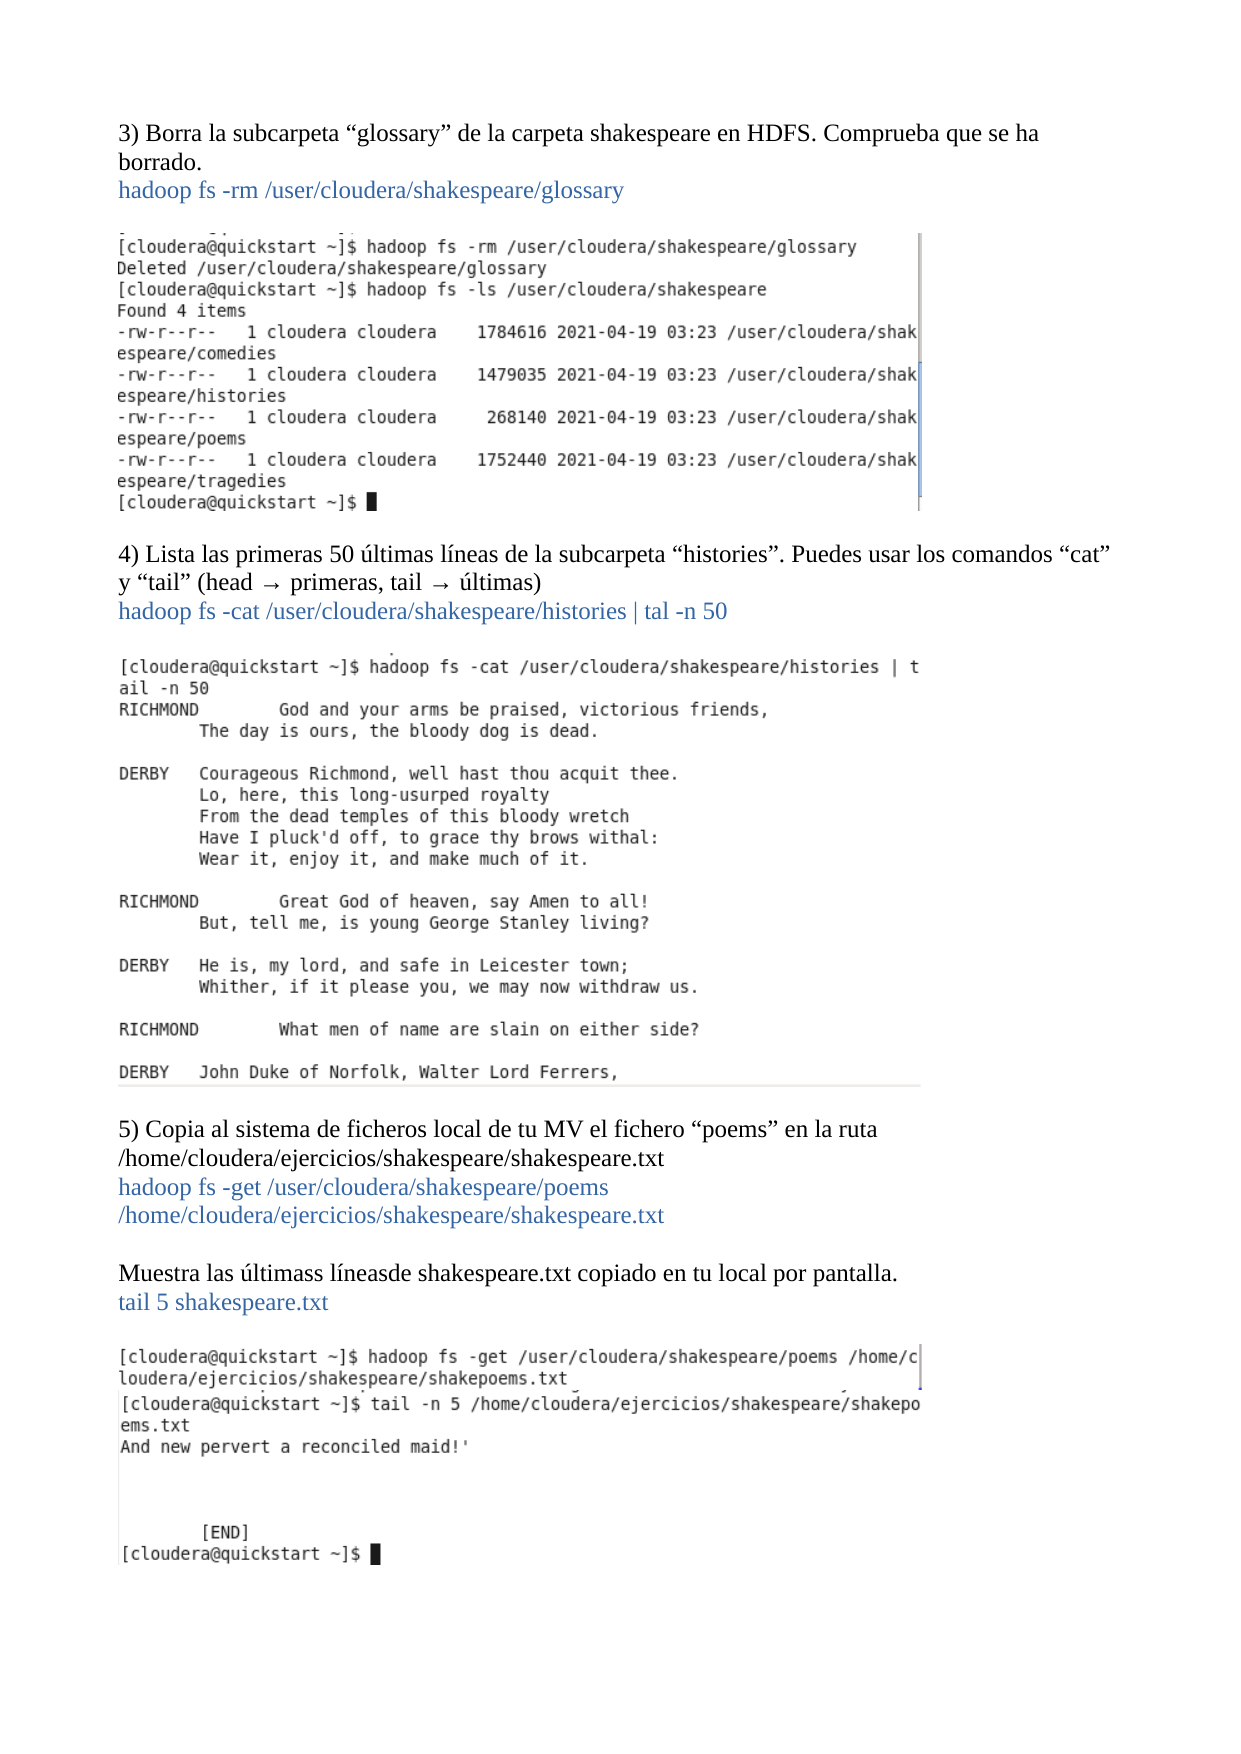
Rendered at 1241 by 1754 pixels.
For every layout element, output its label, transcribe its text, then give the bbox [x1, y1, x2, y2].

text hadoop fs -cat /user/cloudera/shakespeare/histories | tal -n 50 [118, 596, 1122, 625]
text tail 5 shakespeare.txt [118, 1287, 1122, 1315]
text hadoop fs -get /user/cloudera/shakespeare/poems /home/cloudera/ejercicios/shakespeare/shakespeare.txt [118, 1172, 1122, 1229]
text 3) Borra la subcarpeta “glossary” de la carpeta shakespeare en HDFS. Comprueba que se ha borrado. [118, 118, 1122, 176]
text Muestra las últimass líneasde shakespeare.txt copiado en tu local por pantalla. [118, 1258, 1122, 1287]
text hadoop fs -rm /user/cloudera/shakespeare/glossary [118, 176, 1122, 204]
text 5) Copia al sistema de ficheros local de tu MV el fichero “poems” en la ruta /home/cloudera/ejercicios/shakespeare/shakespeare.txt [118, 1114, 1122, 1172]
text 4) Lista las primeras 50 últimas líneas de la subcarpeta “histories”. Puedes usar los comandos “cat” y “tail” (head → primeras, tail → últimas) [118, 539, 1122, 596]
